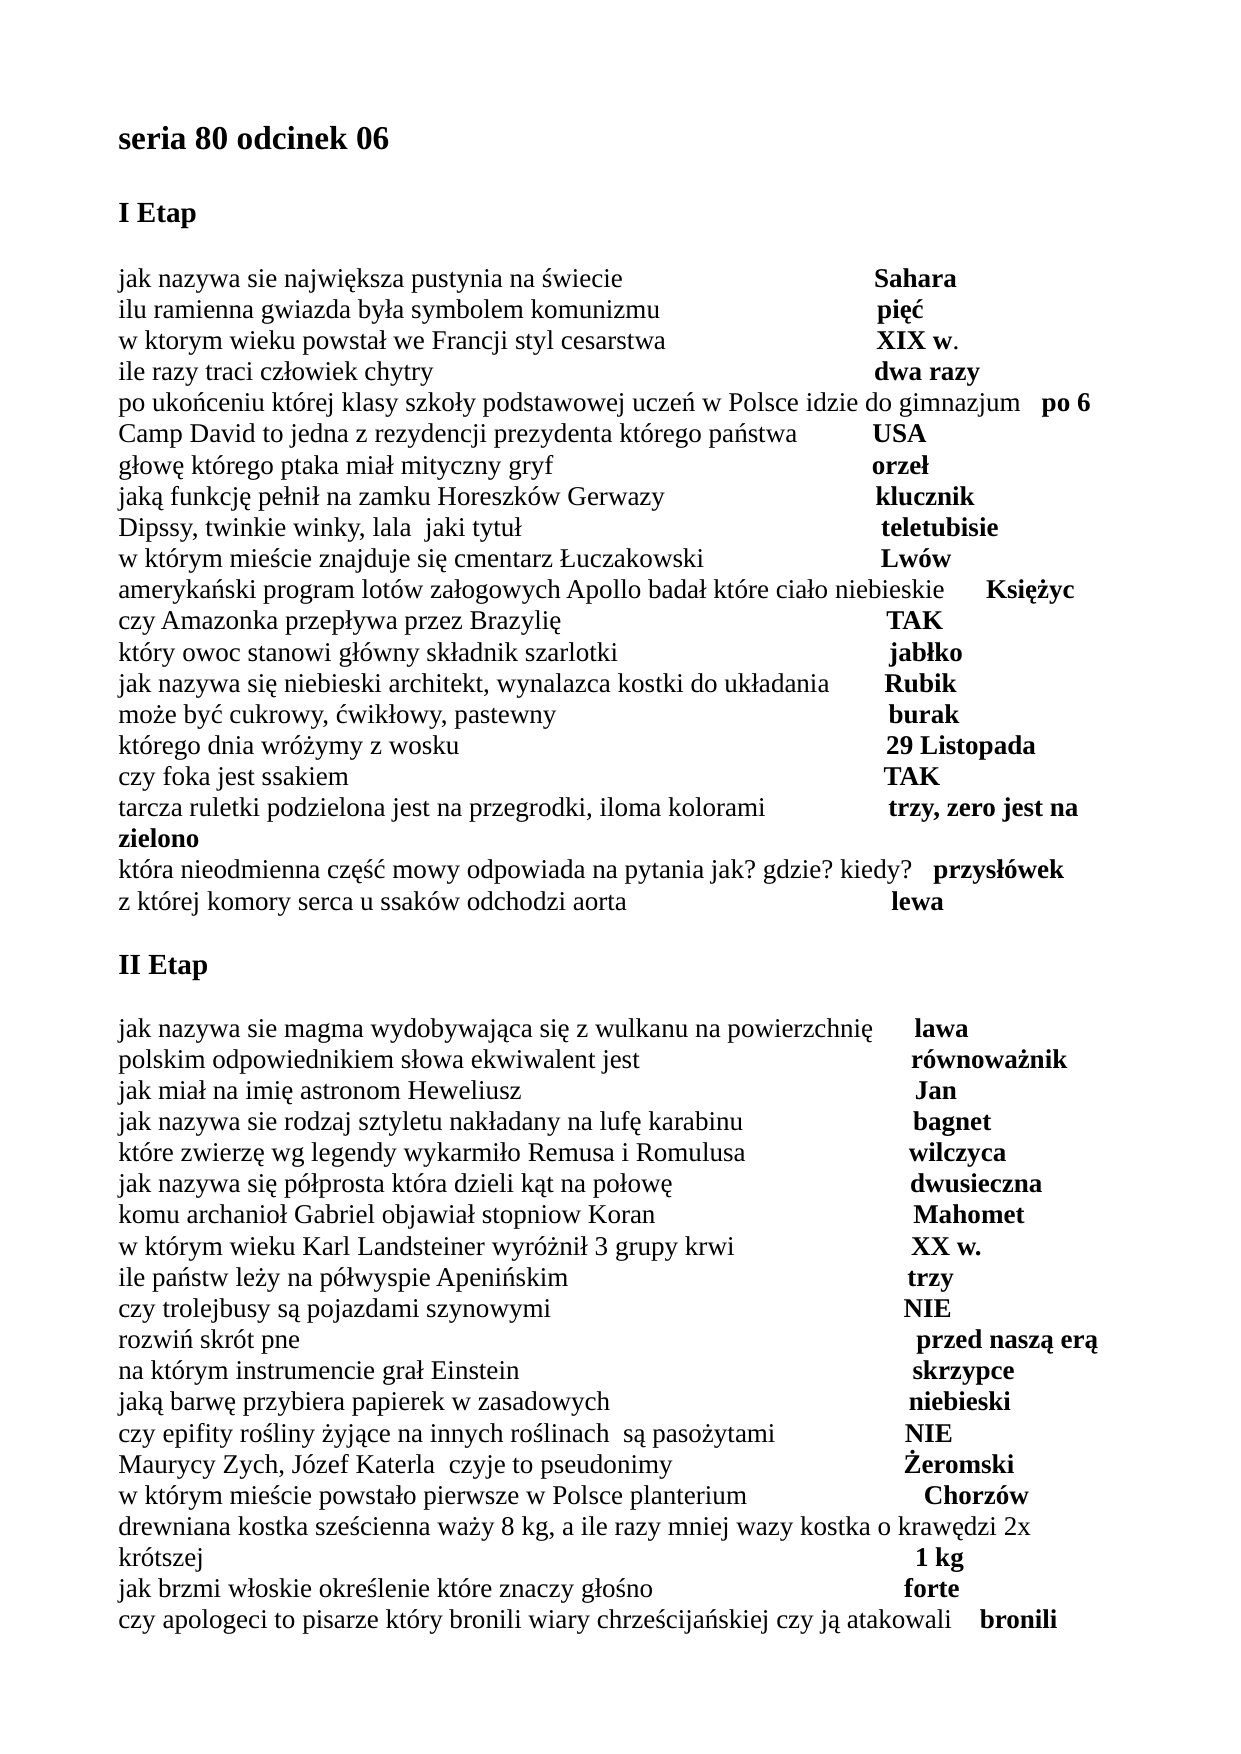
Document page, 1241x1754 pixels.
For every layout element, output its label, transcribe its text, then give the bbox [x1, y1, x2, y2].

text amerykański program lotów załogowych Apollo badał które ciało niebieskie Księżyc [118, 573, 1122, 604]
text rozwiń skrót pne przed naszą erą [118, 1323, 1122, 1354]
text jaką funkcję pełnił na zamku Horeszków Gerwazy klucznik [118, 480, 1122, 511]
text czy Amazonka przepływa przez Brazylię TAK [118, 604, 1122, 636]
text ile razy traci człowiek chytry dwa razy [118, 355, 1122, 386]
text drewniana kostka sześcienna waży 8 kg, a ile razy mniej wazy kostka o krawędzi 2x krótszej 1 kg [118, 1510, 1122, 1572]
text czy apologeci to pisarze który bronili wiary chrześcijańskiej czy ją atakowali bronili [118, 1603, 1122, 1635]
text ilu ramienna gwiazda była symbolem komunizmu pięć [118, 293, 1122, 324]
text może być cukrowy, ćwikłowy, pastewny burak [118, 698, 1122, 729]
text na którym instrumencie grał Einstein skrzypce [118, 1354, 1122, 1386]
text z której komory serca u ssaków odchodzi aorta lewa [118, 885, 1122, 916]
text I Etap [118, 195, 1122, 228]
text czy foka jest ssakiem TAK [118, 760, 1122, 791]
text jak nazywa sie rodzaj sztyletu nakładany na lufę karabinu bagnet [118, 1105, 1122, 1136]
text Maurycy Zych, Józef Katerla czyje to pseudonimy Żeromski [118, 1448, 1122, 1479]
text w którym mieście znajduje się cmentarz Łuczakowski Lwów [118, 542, 1122, 573]
text Camp David to jedna z rezydencji prezydenta którego państwa USA [118, 418, 1122, 449]
text Dipssy, twinkie winky, lala jaki tytuł teletubisie [118, 511, 1122, 542]
text polskim odpowiednikiem słowa ekwiwalent jest równoważnik [118, 1043, 1122, 1074]
text głowę którego ptaka miał mityczny gryf orzeł [118, 449, 1122, 480]
text jak nazywa się niebieski architekt, wynalazca kostki do układania Rubik [118, 667, 1122, 698]
text który owoc stanowi główny składnik szarlotki jabłko [118, 636, 1122, 667]
text jak nazywa sie największa pustynia na świecie Sahara [118, 262, 1122, 293]
text czy trolejbusy są pojazdami szynowymi NIE [118, 1292, 1122, 1323]
text jak nazywa się półprosta która dzieli kąt na połowę dwusieczna [118, 1167, 1122, 1199]
text tarcza ruletki podzielona jest na przegrodki, iloma kolorami trzy, zero jest na zielono [118, 791, 1122, 854]
text po ukońceniu której klasy szkoły podstawowej uczeń w Polsce idzie do gimnazjum po 6 [118, 386, 1122, 418]
text seria 80 odcinek 06 [118, 118, 1122, 156]
text jak nazywa sie magma wydobywająca się z wulkanu na powierzchnię lawa [118, 1012, 1122, 1043]
text w którym wieku Karl Landsteiner wyróżnił 3 grupy krwi XX w. [118, 1230, 1122, 1261]
text II Etap [118, 916, 1122, 981]
text jak miał na imię astronom Heweliusz Jan [118, 1074, 1122, 1105]
text komu archanioł Gabriel objawiał stopniow Koran Mahomet [118, 1199, 1122, 1230]
text które zwierzę wg legendy wykarmiło Remusa i Romulusa wilczyca [118, 1136, 1122, 1167]
text jaką barwę przybiera papierek w zasadowych niebieski [118, 1386, 1122, 1417]
text czy epifity rośliny żyjące na innych roślinach są pasożytami NIE [118, 1417, 1122, 1448]
text w którym mieście powstało pierwsze w Polsce planterium Chorzów [118, 1479, 1122, 1510]
text jak brzmi włoskie określenie które znaczy głośno forte [118, 1572, 1122, 1603]
text w ktorym wieku powstał we Francji styl cesarstwa XIX w. [118, 324, 1122, 355]
text która nieodmienna część mowy odpowiada na pytania jak? gdzie? kiedy? przysłówek [118, 854, 1122, 885]
text ile państw leży na półwyspie Apenińskim trzy [118, 1261, 1122, 1292]
text którego dnia wróżymy z wosku 29 Listopada [118, 729, 1122, 760]
